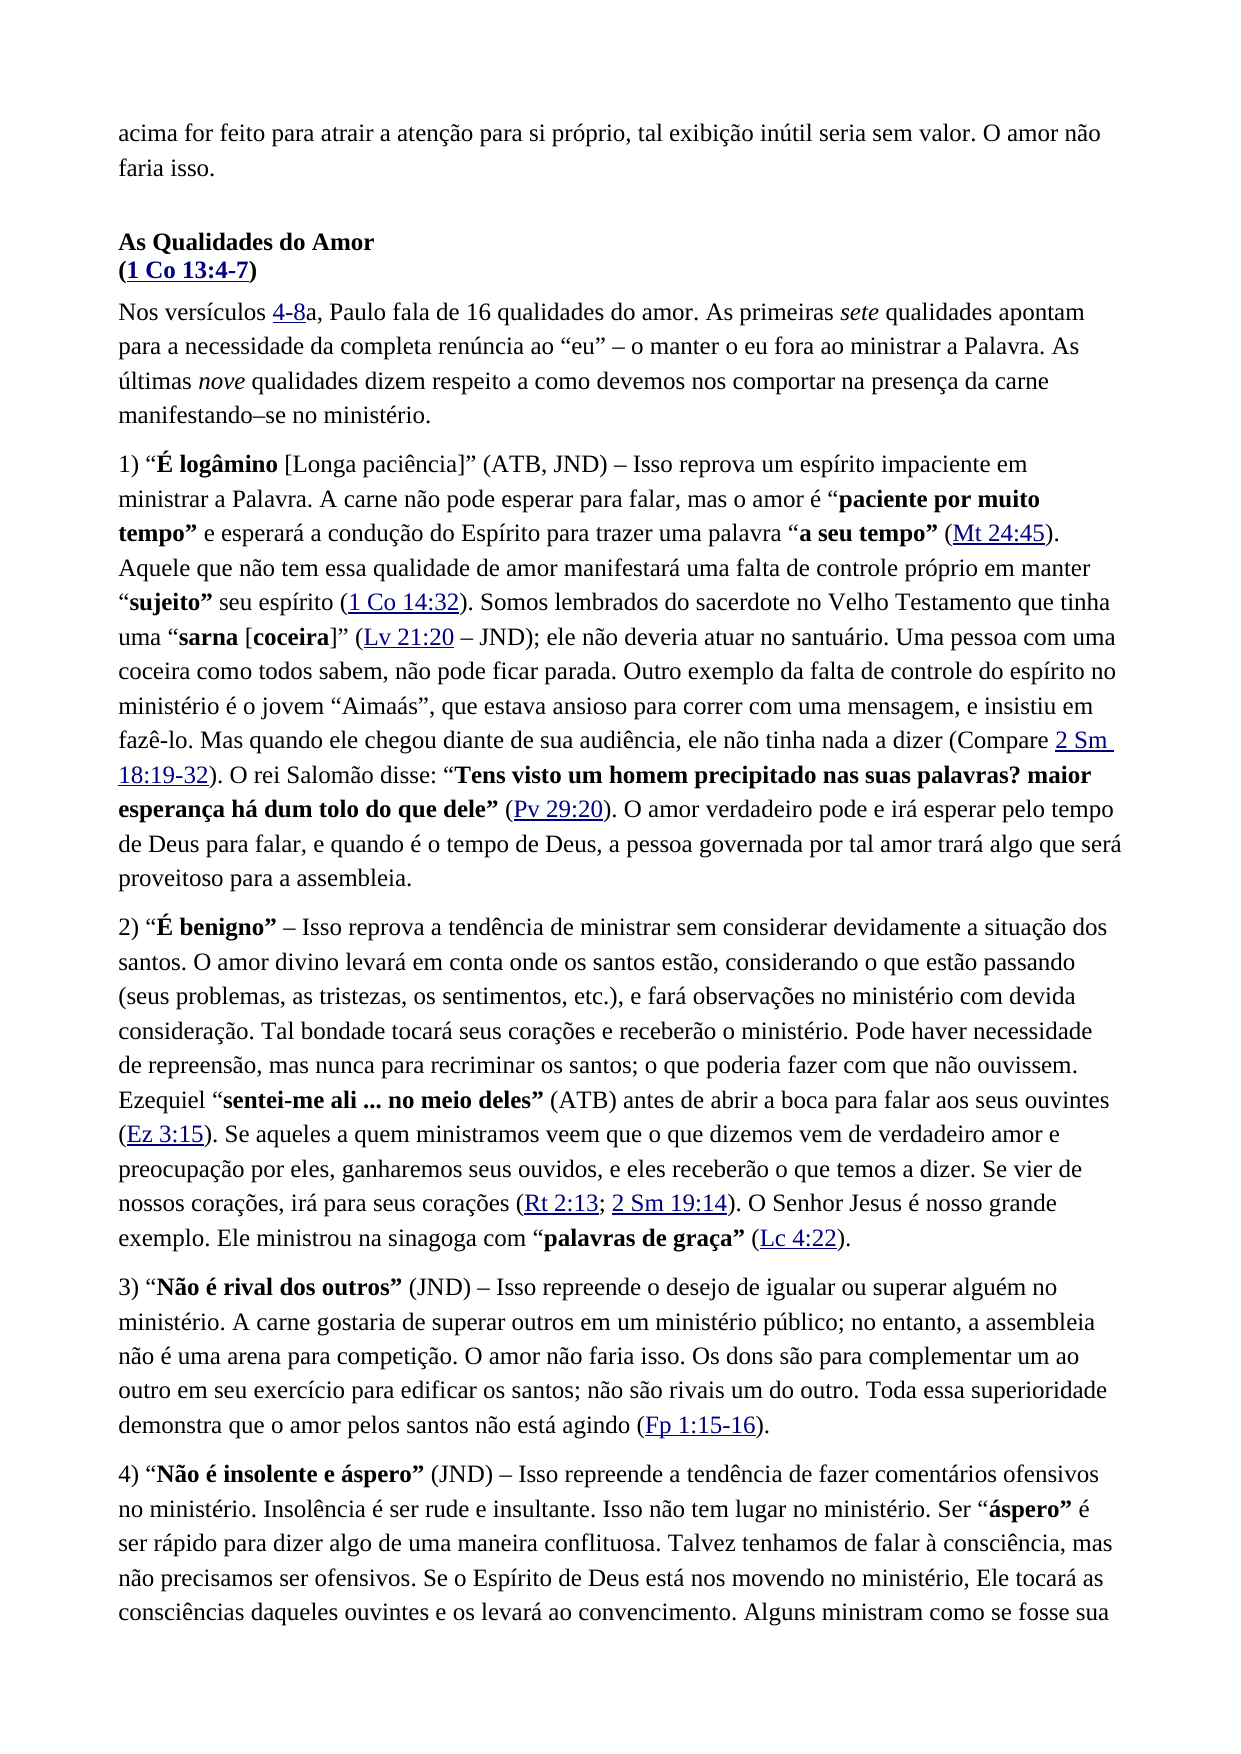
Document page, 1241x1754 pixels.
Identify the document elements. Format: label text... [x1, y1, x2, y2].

subtitle As Qualidades do Amor (1 Co 13:4-7) [118, 227, 1122, 284]
text 4) “Não é insolente e áspero” (JND) – Isso repreende a tendência de fazer comentários ofensivos no ministério. Insolência é ser rude e insultante. Isso não tem lugar no ministério. Ser “áspero” é ser rápido para dizer algo de uma maneira conflituosa. Talvez tenhamos de falar à consciência, mas não precisamos ser ofensivos. Se o Espírito de Deus está nos movendo no ministério, Ele tocará as consciências daqueles ouvintes e os levará ao convencimento. Alguns ministram como se fosse sua [118, 1459, 1122, 1626]
text 2) “É benigno” – Isso reprova a tendência de ministrar sem considerar devidamente a situação dos santos. O amor divino levará em conta onde os santos estão, considerando o que estão passando (seus problemas, as tristezas, os sentimentos, etc.), e fará observações no ministério com devida consideração. Tal bondade tocará seus corações e receberão o ministério. Pode haver necessidade de repreensão, mas nunca para recriminar os santos; o que poderia fazer com que não ouvissem. Ezequiel “sentei-me ali ... no meio deles” (ATB) antes de abrir a boca para falar aos seus ouvintes (Ez 3:15). Se aqueles a quem ministramos veem que o que dizemos vem de verdadeiro amor e preocupação por eles, ganharemos seus ouvidos, e eles receberão o que temos a dizer. Se vier de nossos corações, irá para seus corações (Rt 2:13; 2 Sm 19:14). O Senhor Jesus é nosso grande exemplo. Ele ministrou na sinagoga com “palavras de graça” (Lc 4:22). [118, 912, 1122, 1252]
text acima for feito para atrair a atenção para si próprio, tal exibição inútil seria sem valor. O amor não faria isso. [118, 118, 1122, 181]
text Nos versículos 4-8a, Paulo fala de 16 qualidades do amor. As primeiras sete qualidades apontam para a necessidade da completa renúncia ao “eu” – o manter o eu fora ao ministrar a Palavra. As últimas nove qualidades dizem respeito a como devemos nos comportar na presença da carne manifestando–se no ministério. [118, 297, 1122, 429]
text 3) “Não é rival dos outros” (JND) – Isso repreende o desejo de igualar ou superar alguém no ministério. A carne gostaria de superar outros em um ministério público; no entanto, a assembleia não é uma arena para competição. O amor não faria isso. Os dons são para complementar um ao outro em seu exercício para edificar os santos; não são rivais um do outro. Toda essa superioridade demonstra que o amor pelos santos não está agindo (Fp 1:15-16). [118, 1272, 1122, 1439]
text 1) “É logâmino [Longa paciência]” (ATB, JND) – Isso reprova um espírito impaciente em ministrar a Palavra. A carne não pode esperar para falar, mas o amor é “paciente por muito tempo” e esperará a condução do Espírito para trazer uma palavra “a seu tempo” (Mt 24:45). Aquele que não tem essa qualidade de amor manifestará uma falta de controle próprio em manter “sujeito” seu espírito (1 Co 14:32). Somos lembrados do sacerdote no Velho Testamento que tinha uma “sarna [coceira]” (Lv 21:20 – JND); ele não deveria atuar no santuário. Uma pessoa com uma coceira como todos sabem, não pode ficar parada. Outro exemplo da falta de controle do espírito no ministério é o jovem “Aimaás”, que estava ansioso para correr com uma mensagem, e insistiu em fazê-lo. Mas quando ele chegou diante de sua audiência, ele não tinha nada a dizer (Compare 2 Sm 18:19-32). O rei Salomão disse: “Tens visto um homem precipitado nas suas palavras? maior esperança há dum tolo do que dele” (Pv 29:20). O amor verdadeiro pode e irá esperar pelo tempo de Deus para falar, e quando é o tempo de Deus, a pessoa governada por tal amor trará algo que será proveitoso para a assembleia. [118, 449, 1122, 892]
